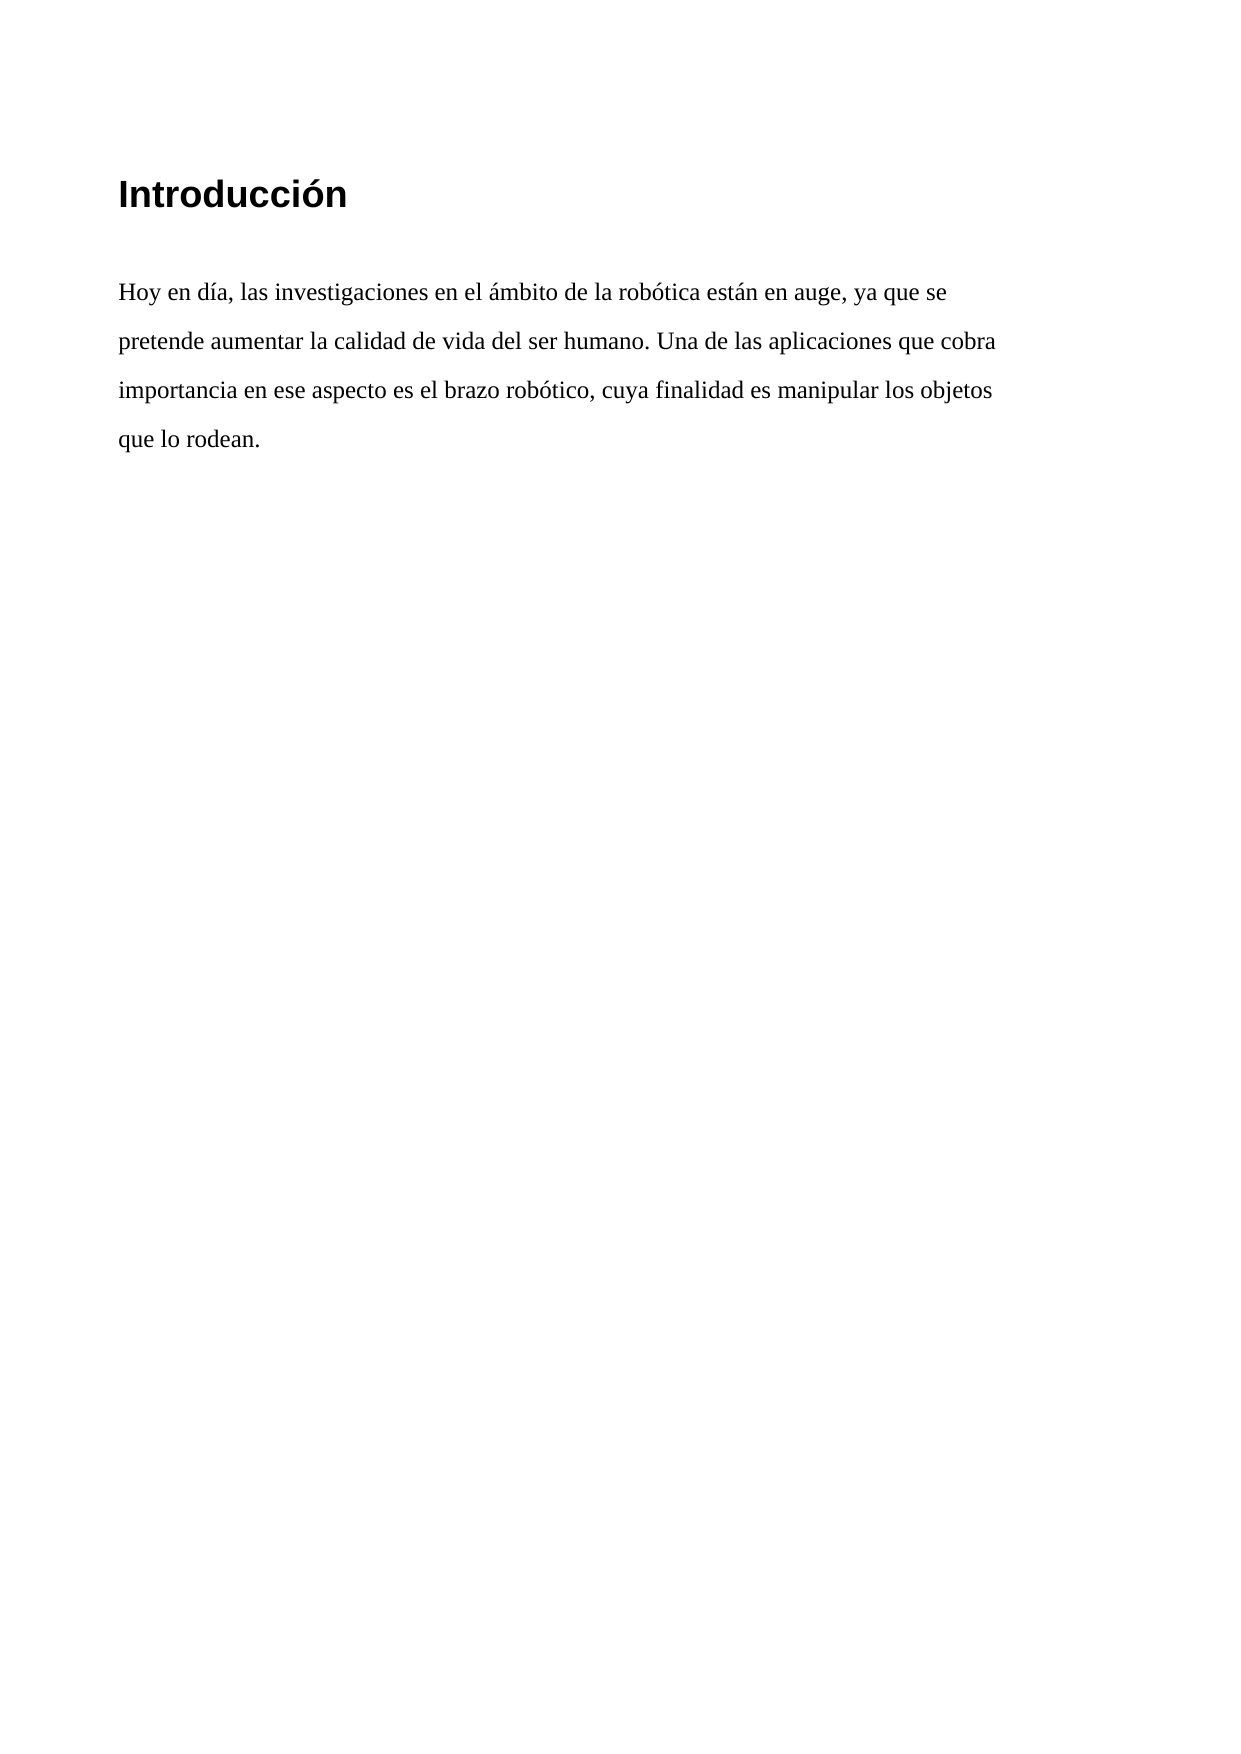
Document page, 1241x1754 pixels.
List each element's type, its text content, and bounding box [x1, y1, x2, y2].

text pretende aumentar la calidad de vida del ser humano. Una de las aplicaciones que cobra [118, 326, 1122, 355]
subtitle Introducción [118, 172, 1122, 216]
text que lo rodean. [118, 424, 1122, 453]
text Hoy en día, las investigaciones en el ámbito de la robótica están en auge, ya que se [118, 277, 1122, 306]
text importancia en ese aspecto es el brazo robótico, cuya finalidad es manipular los objetos [118, 375, 1122, 404]
